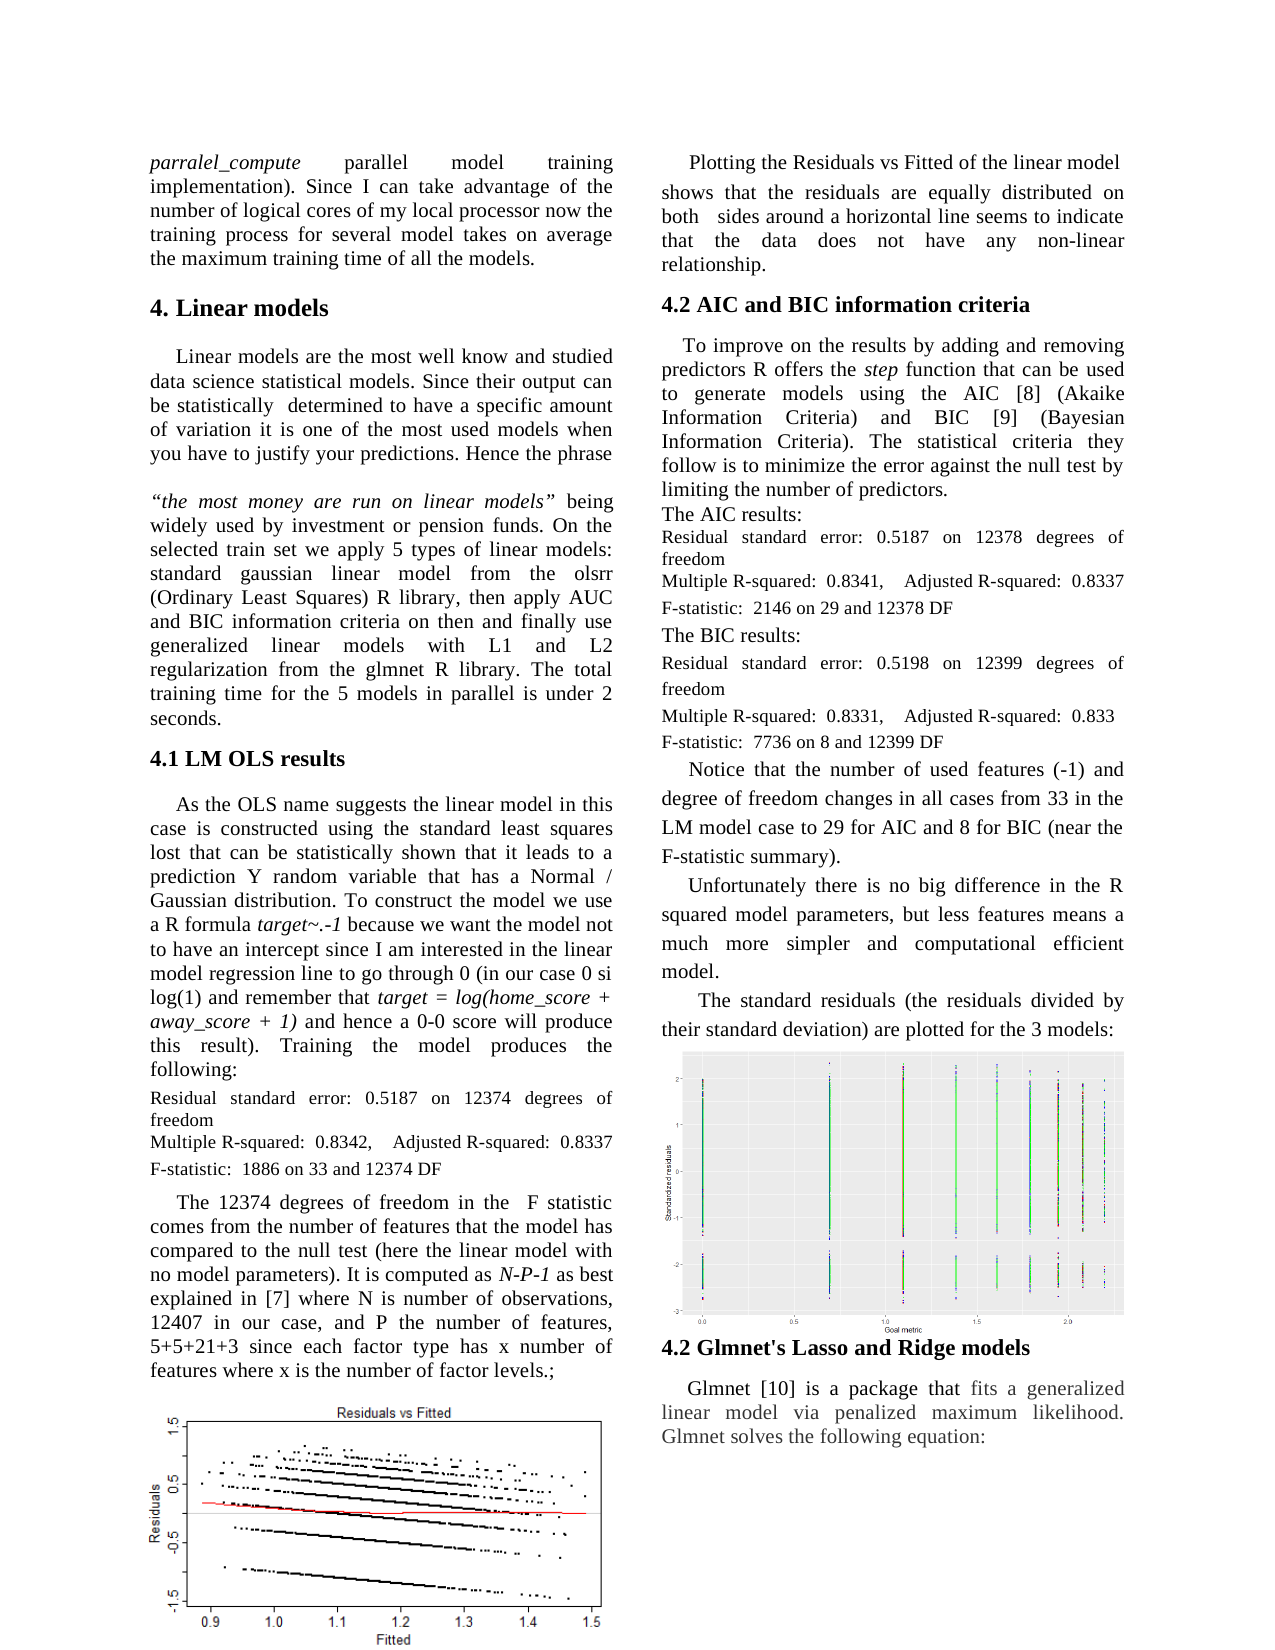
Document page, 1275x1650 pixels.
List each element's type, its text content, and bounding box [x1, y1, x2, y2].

text The standard residuals (the residuals divided by their standard deviation) are plotted for the 3 models: [661, 988, 1125, 1041]
text Glmnet [10] is a package that fits a generalized linear model via penalized maximum likelihood. Glmnet solves the following equation: [661, 1376, 1125, 1448]
text F-statistic: 7736 on 8 and 12399 DF [661, 731, 1125, 753]
text The AIC results: [661, 501, 1125, 525]
text parralel_compute parallel model training implementation). Since I can take advantage of the number of logical cores of my local processor now the training process for several model takes on average the maximum training time of all the models. [150, 150, 613, 270]
text 4.1 LM OLS results [150, 744, 613, 771]
text Residual standard error: 0.5187 on 12378 degrees of freedom [661, 525, 1125, 569]
text Unfortunately there is no big difference in the R squared model parameters, but less features means a much more simpler and computational efficient model. [661, 873, 1125, 983]
subtitle Linear models [150, 293, 613, 322]
text Residual standard error: 0.5187 on 12374 degrees of freedom [150, 1087, 613, 1131]
text As the OLS name suggests the linear model in this case is constructed using the standard least squares lost that can be statistically shown that it leads to a prediction Y random variable that has a Normal / Gaussian distribution. To construct the model we use a R formula target~.-1 because we want the model not to have an intercept since I am interested in the linear model regression line to go through 0 (in our case 0 si log(1) and remember that target = log(home_score + away_score + 1) and hence a 0-0 score will produce this result). Training the model produces the following: [150, 792, 613, 1081]
text To improve on the results by adding and removing predictors R offers the step function that can be used to generate models using the AIC [8] (Akaike Information Criteria) and BIC [9] (Bayesian Information Criteria). The statistical criteria they follow is to minimize the error against the null test by limiting the number of predictors. [661, 333, 1125, 501]
text The BIC results: [661, 622, 1125, 647]
text shows that the residuals are equally distributed on both sides around a horizontal line seems to indicate that the data does not have any non-linear relationship. [661, 180, 1125, 276]
text Plotting the Residuals vs Fitted of the linear model [661, 150, 1125, 174]
text Linear models are the most well know and studied data science statistical models. Since their output can be statistically determined to have a specific amount of variation it is one of the most used models when you have to justify your predictions. Hence the phrase “the most money are run on linear models” being widely used by investment or pension funds. On the selected train set we apply 5 types of linear models: standard gaussian linear model from the olsrr (Ordinary Least Squares) R library, then apply AUC and BIC information criteria on then and finally use generalized linear models with L1 and L2 regularization from the glmnet R library. The total training time for the 5 models in parallel is under 2 seconds. [150, 344, 613, 729]
text 4.2 Glmnet's Lasso and Ridge models [661, 1335, 1125, 1361]
text Multiple R-squared: 0.8342, Adjusted R-squared: 0.8337 [150, 1131, 613, 1153]
text 4.2 AIC and BIC information criteria [661, 291, 1125, 318]
text F-statistic: 2146 on 29 and 12378 DF [661, 596, 1125, 618]
text The 12374 degrees of freedom in the F statistic comes from the number of features that the model has compared to the null test (here the linear model with no model parameters). It is computed as N-P-1 as best explained in [7] where N is number of observations, 12407 in our case, and P the number of features, 5+5+21+3 since each factor type has x number of features where x is the number of factor levels.; [150, 1190, 613, 1382]
text Multiple R-squared: 0.8331, Adjusted R-squared: 0.833 [661, 704, 1125, 726]
text Multiple R-squared: 0.8341, Adjusted R-squared: 0.8337 [661, 569, 1125, 592]
text Residual standard error: 0.5198 on 12399 degrees of freedom [661, 651, 1125, 700]
text F-statistic: 1886 on 33 and 12374 DF [150, 1157, 613, 1179]
text Notice that the number of used features (-1) and degree of freedom changes in all cases from 33 in the LM model case to 29 for AIC and 8 for BIC (near the F-statistic summary). [661, 757, 1125, 868]
